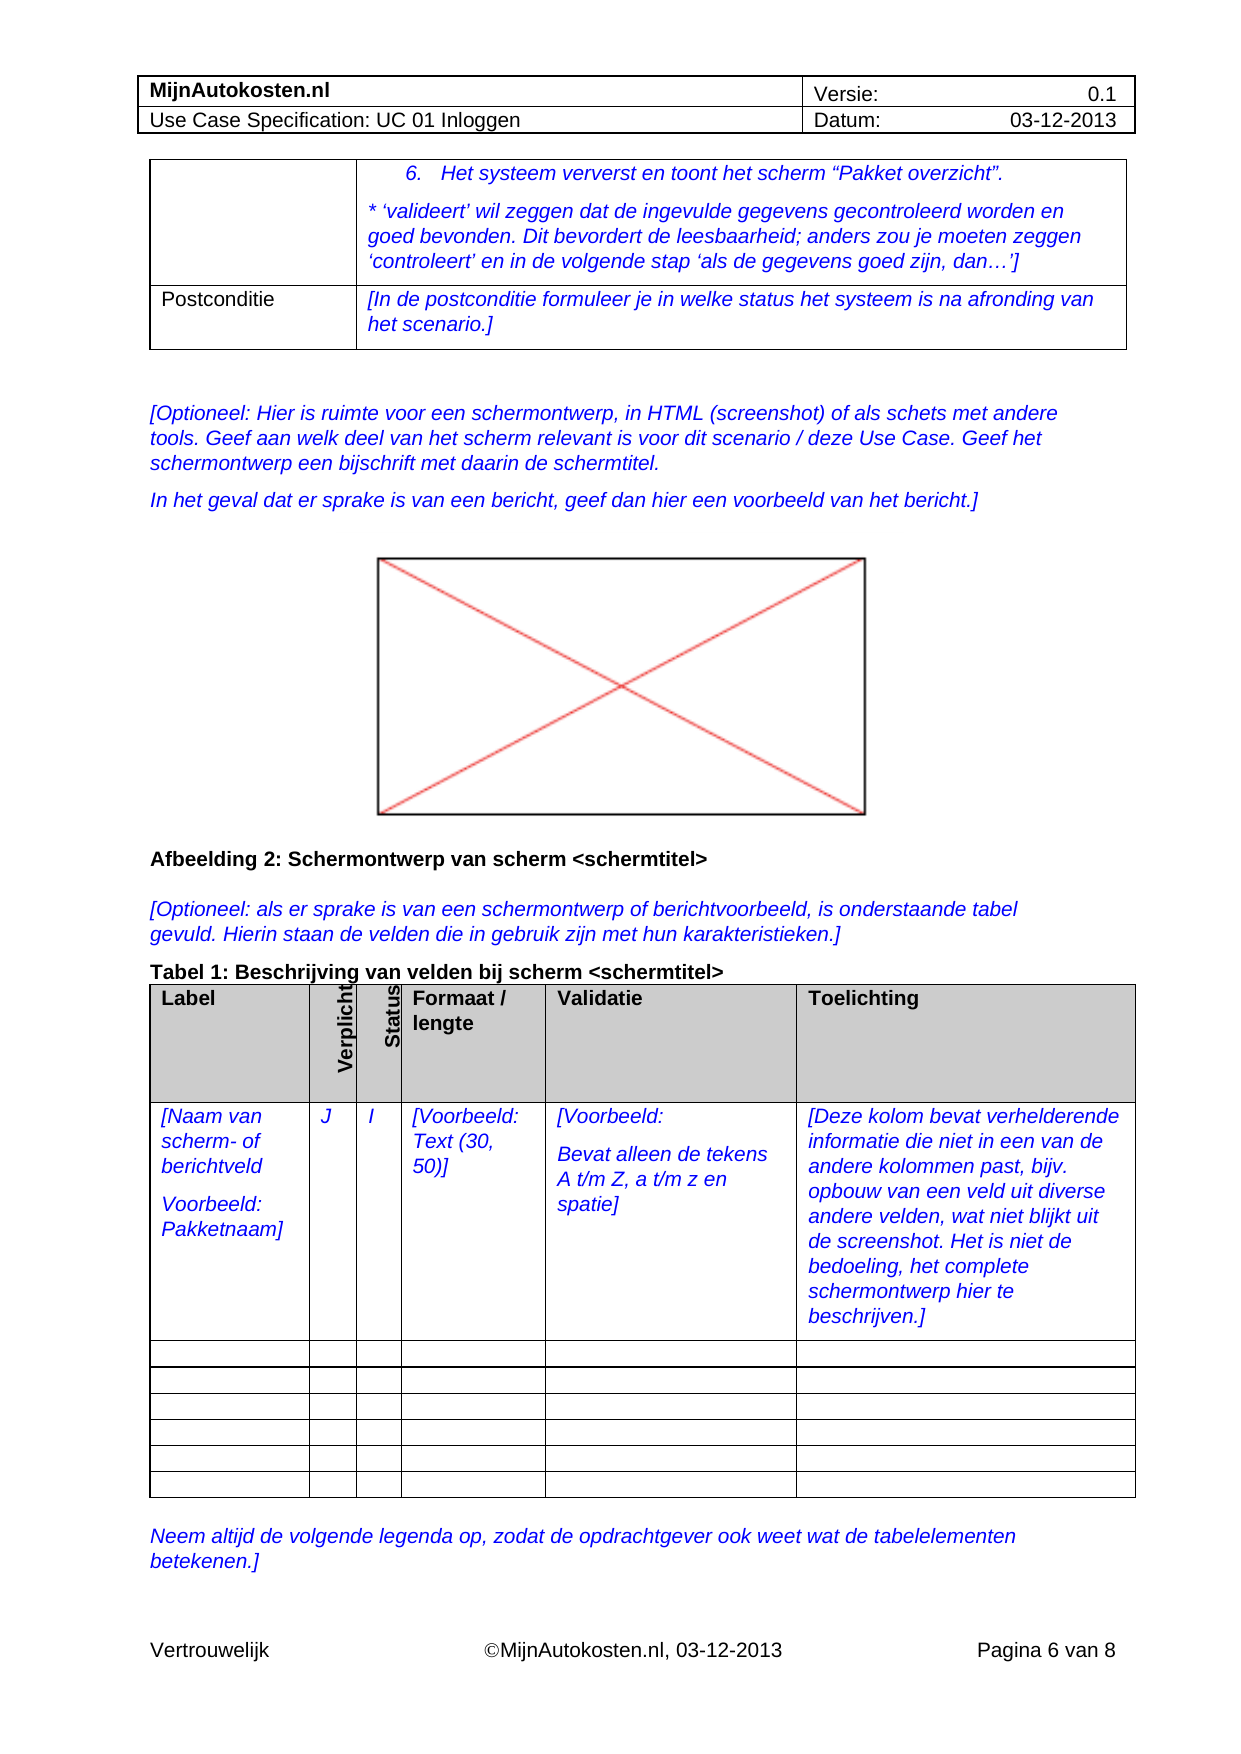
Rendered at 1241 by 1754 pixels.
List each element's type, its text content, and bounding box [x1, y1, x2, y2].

table_cell [357, 1368, 401, 1392]
text Neem altijd de volgende legenda op, zodat de opdrachtgever ook weet wat de tabelelementen betekenen.] [150, 1523, 1090, 1573]
table_cell [402, 1472, 545, 1497]
table_cell [In de postconditie formuleer je in welke status het systeem is na afronding van het scenario.] [357, 286, 1126, 348]
table_cell [546, 1341, 796, 1366]
table_cell [797, 1420, 1135, 1444]
table_cell [Voorbeeld: Bevat alleen de tekens A t/m Z, a t/m z en spatie] [546, 1103, 796, 1340]
table_cell [546, 1394, 796, 1418]
table_cell [357, 1472, 401, 1497]
table_cell [402, 1394, 545, 1418]
table_cell [357, 1341, 401, 1366]
table_cell [Deze kolom bevat verhelderende informatie die niet in een van de andere kolommen past, bijv. opbouw van een veld uit diverse andere velden, wat niet blijkt uit de screenshot. Het is niet de bedoeling, het complete schermontwerp hier te beschrijven.] [797, 1103, 1135, 1340]
table_cell [151, 1420, 309, 1444]
table_cell [Voorbeeld: Text (30, 50)] [402, 1103, 545, 1340]
table_header Toelichting [797, 985, 1135, 1102]
table_cell [310, 1341, 356, 1366]
table_cell [310, 1394, 356, 1418]
table_cell [797, 1472, 1135, 1497]
table_cell [310, 1446, 356, 1471]
table_cell [402, 1446, 545, 1471]
table_cell [797, 1446, 1135, 1471]
table_cell Postconditie [151, 286, 356, 348]
table_cell [151, 1341, 309, 1366]
table_header Status [357, 985, 401, 1102]
table_cell [797, 1341, 1135, 1366]
table_cell [402, 1420, 545, 1444]
text Afbeelding 2: Schermontwerp van scherm <schermtitel> [150, 846, 1090, 871]
table_cell [151, 1368, 309, 1392]
text [Optioneel: Hier is ruimte voor een schermontwerp, in HTML (screenshot) of als schets met andere tools. Geef aan welk deel van het scherm relevant is voor dit scenario / deze Use Case. Geef het schermontwerp een bijschrift met daarin de schermtitel. [150, 399, 1090, 474]
table_cell J [310, 1103, 356, 1340]
table_cell [797, 1394, 1135, 1418]
table_header Formaat / lengte [402, 985, 545, 1102]
table_cell [151, 1394, 309, 1418]
table_cell [357, 1394, 401, 1418]
table_cell I [357, 1103, 401, 1340]
table_cell [546, 1446, 796, 1471]
table_cell [546, 1472, 796, 1497]
table_cell [546, 1368, 796, 1392]
table_cell [151, 1446, 309, 1471]
table_cell [In een aantal stappen staat hier de interactie van de Actor met het systeem. Dit is altijd een ‘succes scenario’; scenario’s waarmee het doel van de Use Case niet gehaald wordt, worden als foutscenario’s beschreven. Voorbeeld: De medewerker geeft te kennen, een pakket te willen toevoegen. Het systeem toont het scherm ‘Pakket toevoegen’. De medewerker vult pakketnaam, omschrijving, berekenwijze en ingangsdatum in en bevestigt. Het systeem valideert* de ingevulde gegevens. Het systeem slaat de gegevens op. Het systeem ververst en toont het scherm “Pakket overzicht”. * ‘valideert’ wil zeggen dat de ingevulde gegevens gecontroleerd worden en goed bevonden. Dit bevordert de leesbaarheid; anders zou je moeten zeggen ‘controleert’ en in de volgende stap ‘als de gegevens goed zijn, dan…’] [357, 160, 1126, 285]
table_cell [402, 1368, 545, 1392]
table_cell [546, 1420, 796, 1444]
table_cell [310, 1472, 356, 1497]
table_cell [402, 1341, 545, 1366]
table_cell [Naam van scherm- of berichtveld Voorbeeld: Pakketnaam] [151, 1103, 309, 1340]
table_cell [310, 1368, 356, 1392]
table_cell [310, 1420, 356, 1444]
table_cell [797, 1368, 1135, 1392]
text In het geval dat er sprake is van een bericht, geef dan hier een voorbeeld van het bericht.] [150, 487, 1090, 512]
table_cell [357, 1420, 401, 1444]
table_header Validatie [546, 985, 796, 1102]
table_cell [151, 160, 356, 285]
text [Optioneel: als er sprake is van een schermontwerp of berichtvoorbeeld, is onderstaande tabel gevuld. Hierin staan de velden die in gebruik zijn met hun karakteristieken.] [150, 896, 1090, 946]
table_cell [357, 1446, 401, 1471]
table_header Label [151, 985, 309, 1102]
table_header Verplicht [310, 985, 356, 1102]
text Tabel 1: Beschrijving van velden bij scherm <schermtitel> [150, 959, 1090, 984]
table_cell [151, 1472, 309, 1497]
